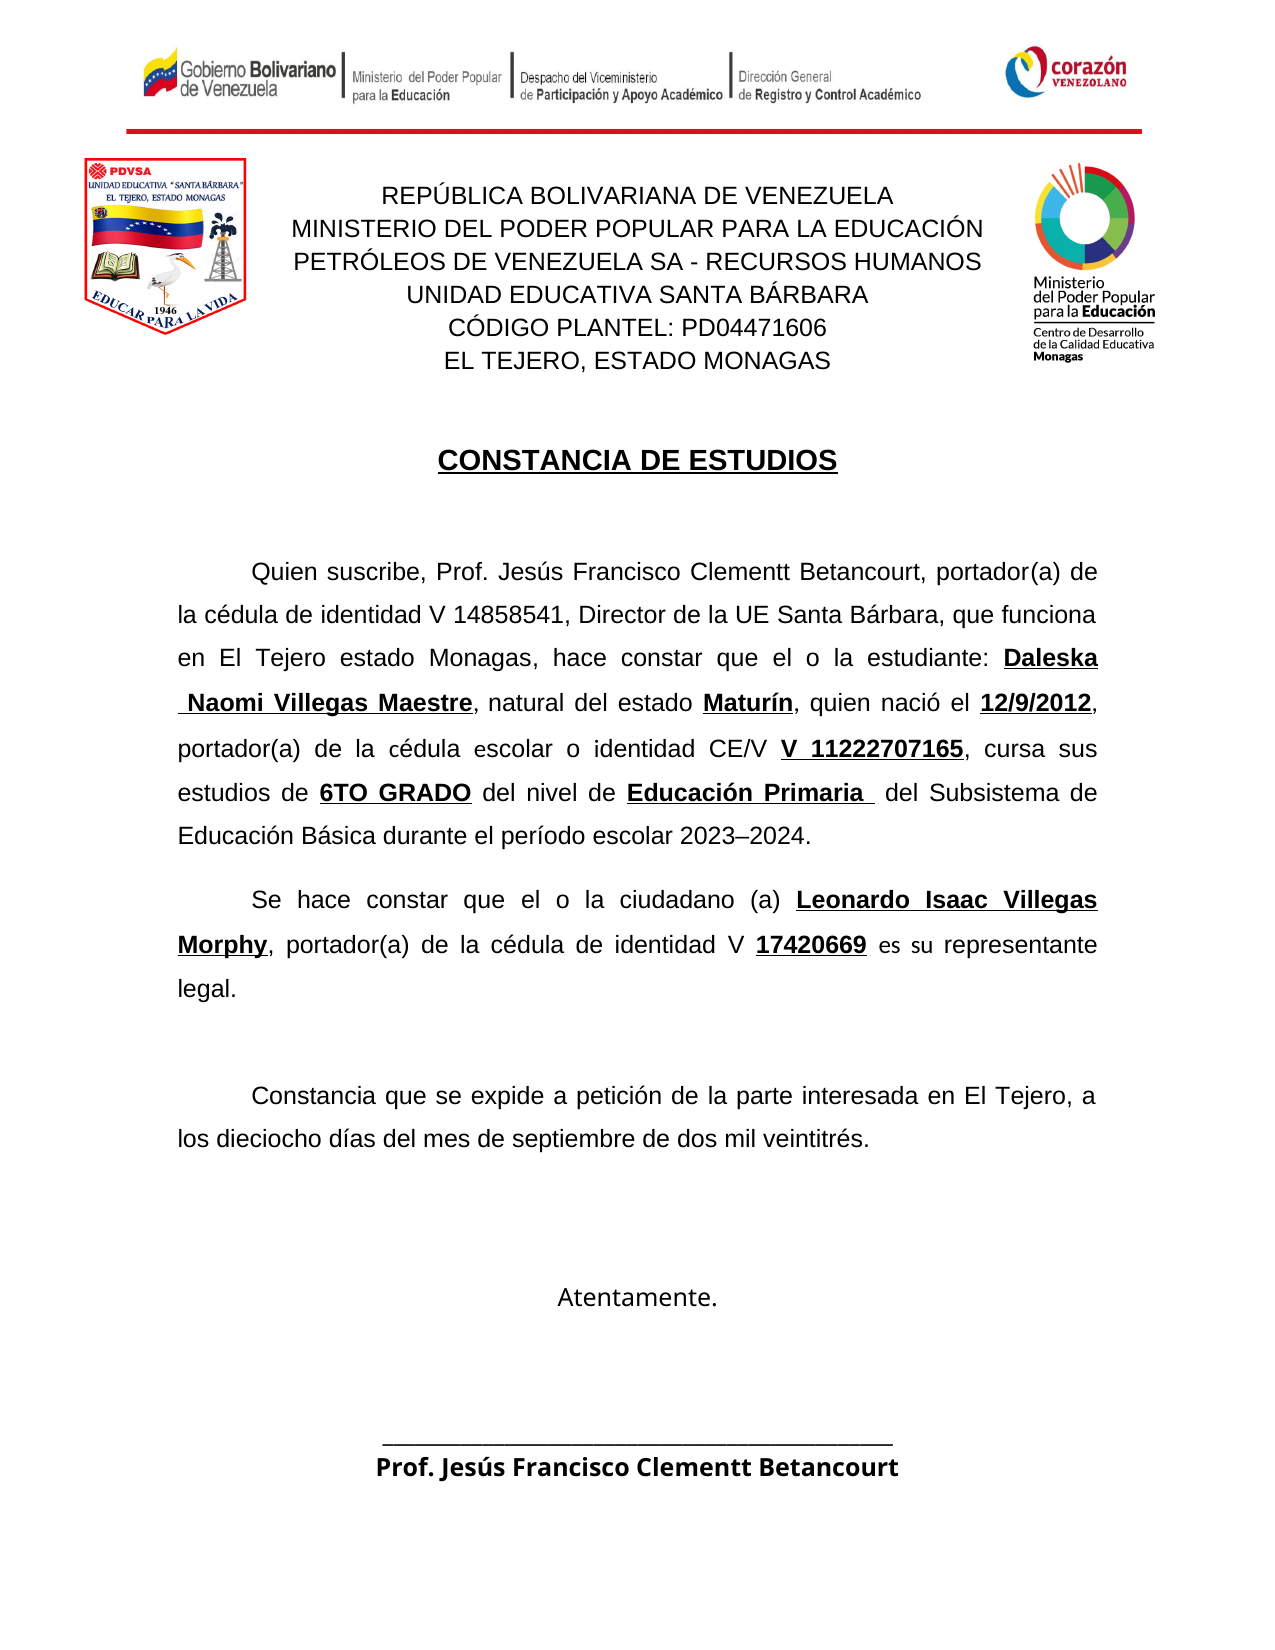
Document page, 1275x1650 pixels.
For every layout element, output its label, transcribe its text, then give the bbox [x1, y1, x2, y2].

text Prof. Jesús Francisco Clementt Betancourt [177, 1450, 1098, 1484]
text ______________________________________________ [177, 1416, 1098, 1450]
picture [126, 11, 1142, 134]
text Constancia que se expide a petición de la parte interesada en El Tejero, a los dieciocho días del mes de septiembre de dos mil veintitrés. [177, 1081, 1098, 1153]
text CÓDIGO PLANTEL: PD04471606 [177, 313, 978, 341]
text Quien suscribe, Prof. Jesús Francisco Clementt Betancourt, portador(a) de la cédula de identidad V 14858541, Director de la UE Santa Bárbara, que funciona en El Tejero estado Monagas, hace constar que el o la estudiante: Daleska Naomi Villegas Maestre, natural del estado Maturín, quien nació el 12/9/2012, portador(a) de la cédula escolar o identidad CE/V V 11222707165, cursa sus estudios de 6TO GRADO del nivel de Educación Primaria del Subsistema de Educación Básica durante el período escolar 2023–2024. [177, 557, 1098, 849]
text Atentamente. [177, 1279, 1098, 1313]
subtitle REPÚBLICA BOLIVARIANA DE VENEZUELA [252, 181, 978, 209]
subtitle MINISTERIO DEL PODER POPULAR PARA LA EDUCACIÓN [252, 214, 978, 242]
subtitle CONSTANCIA DE ESTUDIOS [177, 443, 1098, 476]
picture [79, 158, 252, 335]
text UNIDAD EDUCATIVA SANTA BÁRBARA [252, 280, 978, 308]
subtitle PETRÓLEOS DE VENEZUELA SA - RECURSOS HUMANOS [252, 247, 978, 275]
text EL TEJERO, ESTADO MONAGAS [177, 346, 978, 374]
picture [978, 153, 1200, 377]
text Se hace constar que el o la ciudadano (a) Leonardo Isaac Villegas Morphy, portador(a) de la cédula de identidad V 17420669 es su representante legal. [177, 885, 1098, 1002]
